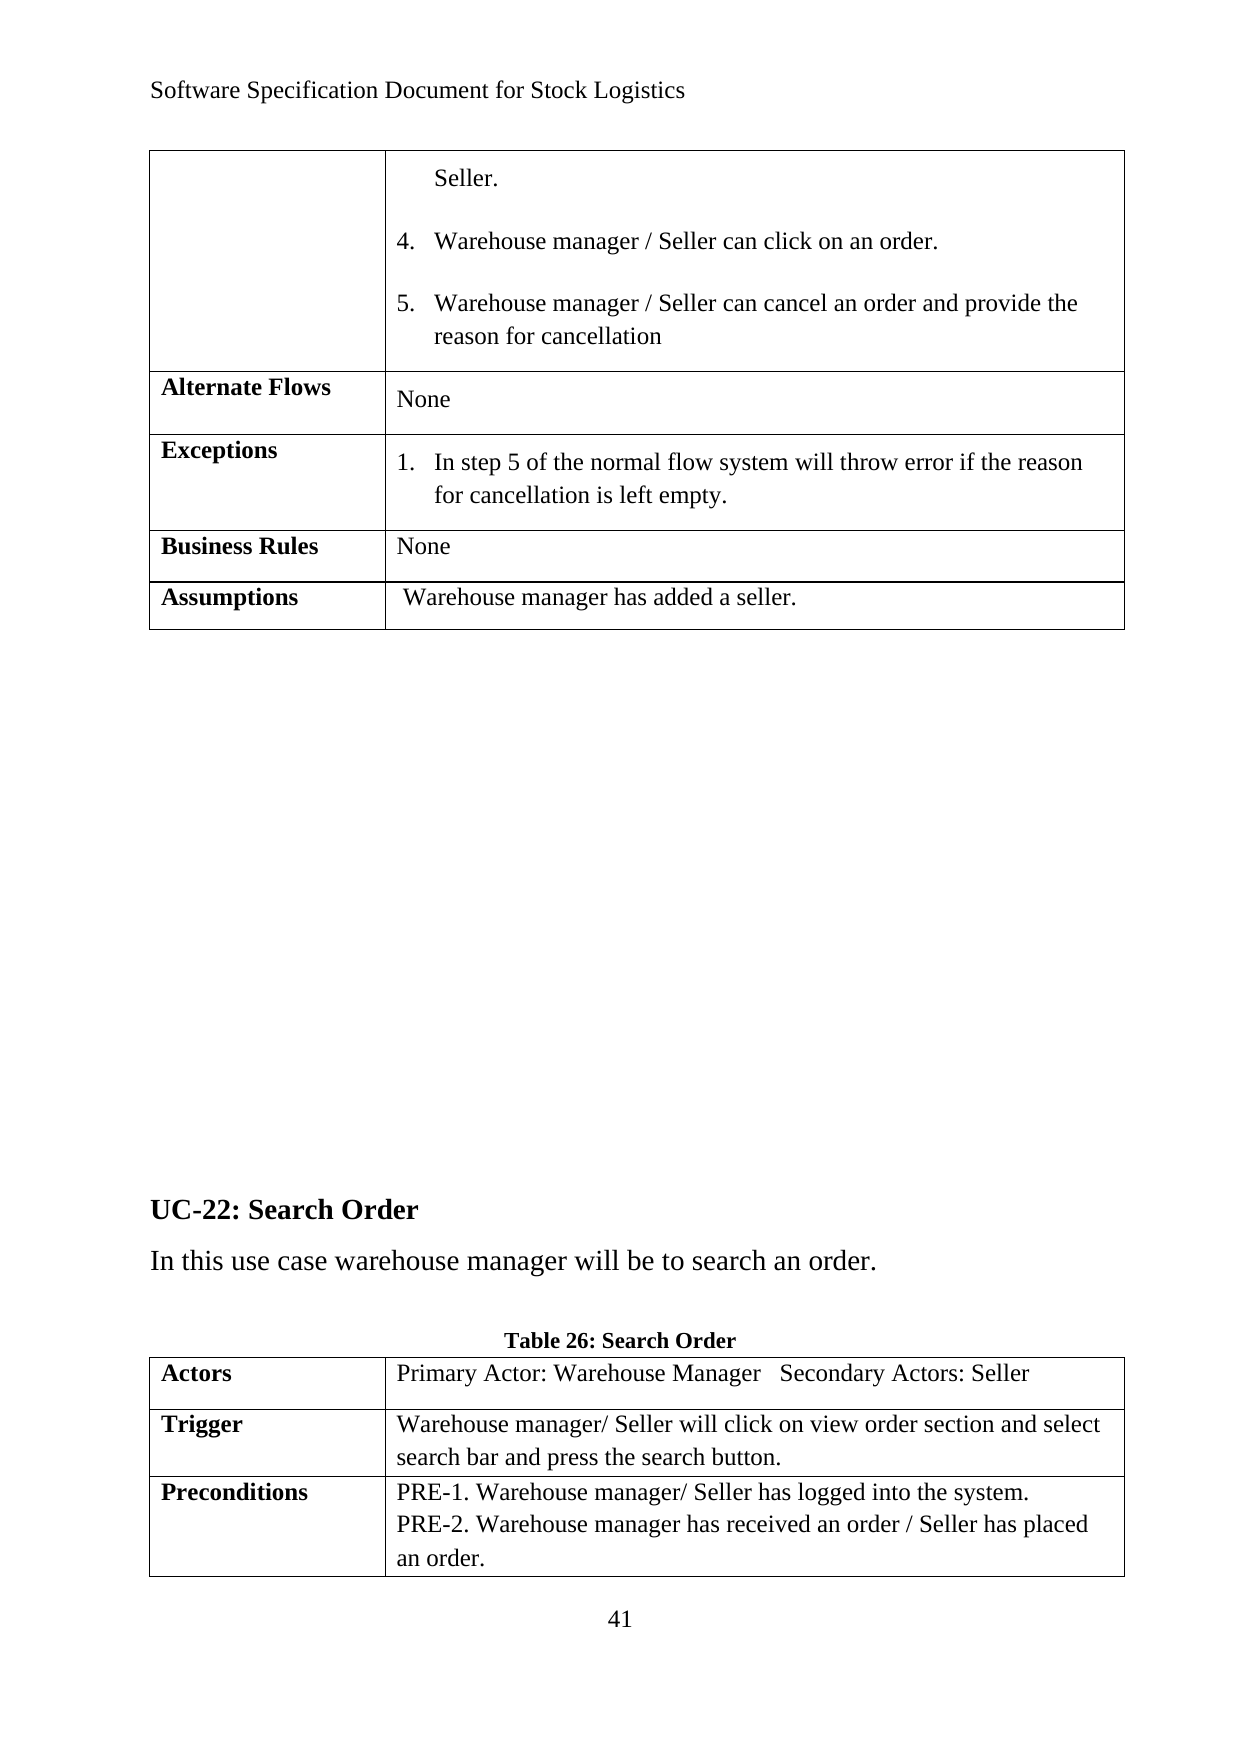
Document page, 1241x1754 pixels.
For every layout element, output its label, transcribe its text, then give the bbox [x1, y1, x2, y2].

table_cell Warehouse manager/ Seller will click on view order section and select search bar and press the search button. [386, 1410, 1124, 1476]
table_cell Warehouse manager has added a seller. [386, 583, 1124, 629]
table_cell Business Rules [150, 531, 385, 581]
table_cell PRE-1. Warehouse manager/ Seller has logged into the system. PRE-2. Warehouse manager has received an order / Seller has placed an order. [386, 1477, 1124, 1576]
table_cell Warehouse manager / Seller will go into order section. Warehouse manager / Seller will click on view order. System will display all the orders to the warehouse manager / Seller. Warehouse manager / Seller can click on an order. Warehouse manager / Seller can cancel an order and provide the reason for cancellation [386, 151, 1124, 371]
text Table 26: Search Order [150, 1327, 1090, 1353]
table_cell Trigger [150, 1410, 385, 1476]
text UC-22: Search Order [150, 1192, 1090, 1225]
table_header Primary Actor: Warehouse Manager Secondary Actors: Seller [386, 1358, 1124, 1408]
table_header Actors [150, 1358, 385, 1408]
table_cell None [386, 531, 1124, 581]
table_cell Assumptions [150, 583, 385, 629]
table_cell Preconditions [150, 1477, 385, 1576]
table_cell Alternate Flows [150, 372, 385, 434]
table_cell None [386, 372, 1124, 434]
text In this use case warehouse manager will be to search an order. [150, 1243, 1090, 1276]
table_cell [150, 151, 385, 371]
table_cell In step 5 of the normal flow system will throw error if the reason for cancellation is left empty. [386, 435, 1124, 530]
table_cell Exceptions [150, 435, 385, 530]
